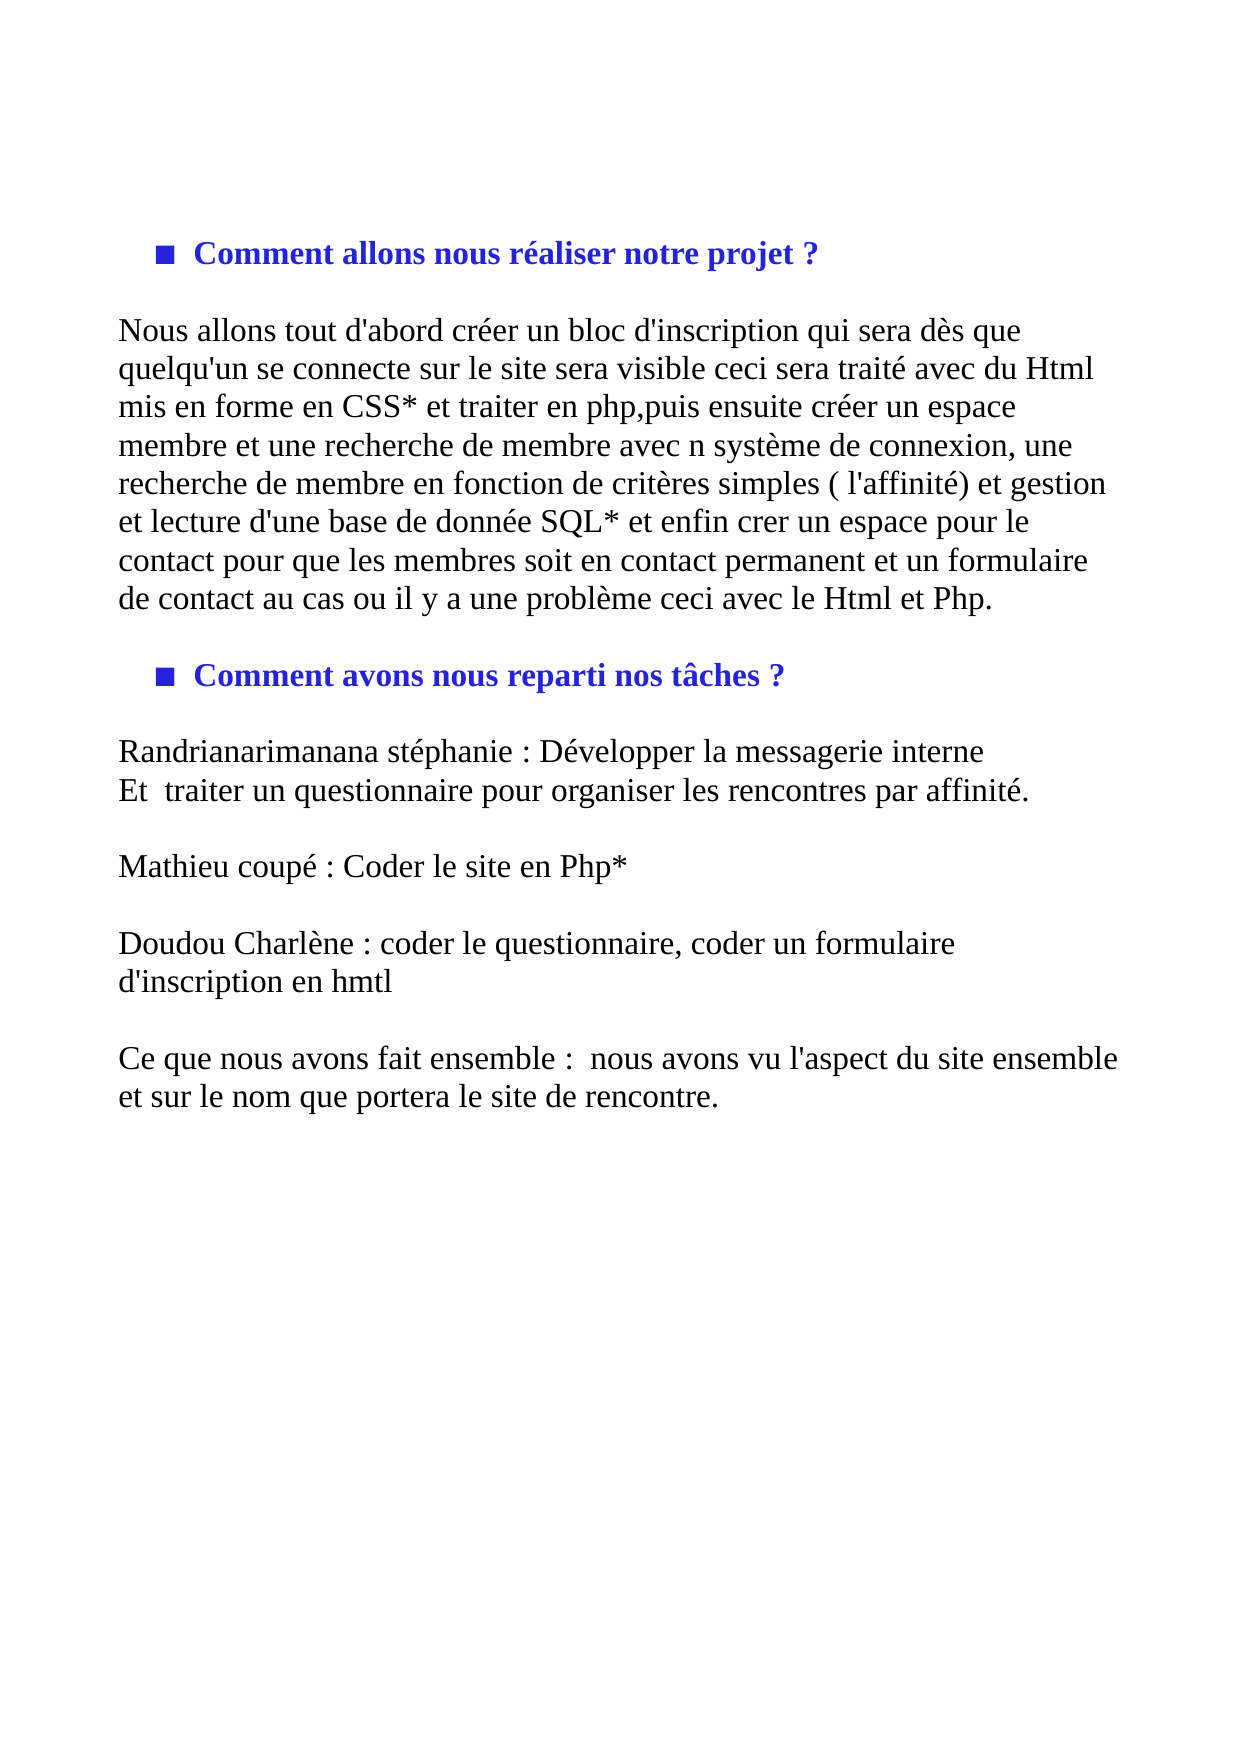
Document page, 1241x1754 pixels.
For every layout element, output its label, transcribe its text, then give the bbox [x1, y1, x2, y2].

list Comment avons nous reparti nos tâches ? [156, 655, 1122, 693]
text Mathieu coupé : Coder le site en Php* [118, 846, 1122, 885]
text Randrianarimanana stéphanie : Développer la messagerie interne [118, 731, 1122, 770]
text Nous allons tout d'abord créer un bloc d'inscription qui sera dès que quelqu'un se connecte sur le site sera visible ceci sera traité avec du Html mis en forme en CSS* et traiter en php,puis ensuite créer un espace membre et une recherche de membre avec n système de connexion, une recherche de membre en fonction de critères simples ( l'affinité) et gestion et lecture d'une base de donnée SQL* et enfin crer un espace pour le contact pour que les membres soit en contact permanent et un formulaire de contact au cas ou il y a une problème ceci avec le Html et Php. [118, 310, 1122, 616]
list Comment allons nous réaliser notre projet ? [156, 233, 1122, 271]
text Ce que nous avons fait ensemble : nous avons vu l'aspect du site ensemble et sur le nom que portera le site de rencontre. [118, 1038, 1122, 1115]
text Doudou Charlène : coder le questionnaire, coder un formulaire d'inscription en hmtl [118, 923, 1122, 1000]
text Et traiter un questionnaire pour organiser les rencontres par affinité. [118, 770, 1122, 808]
